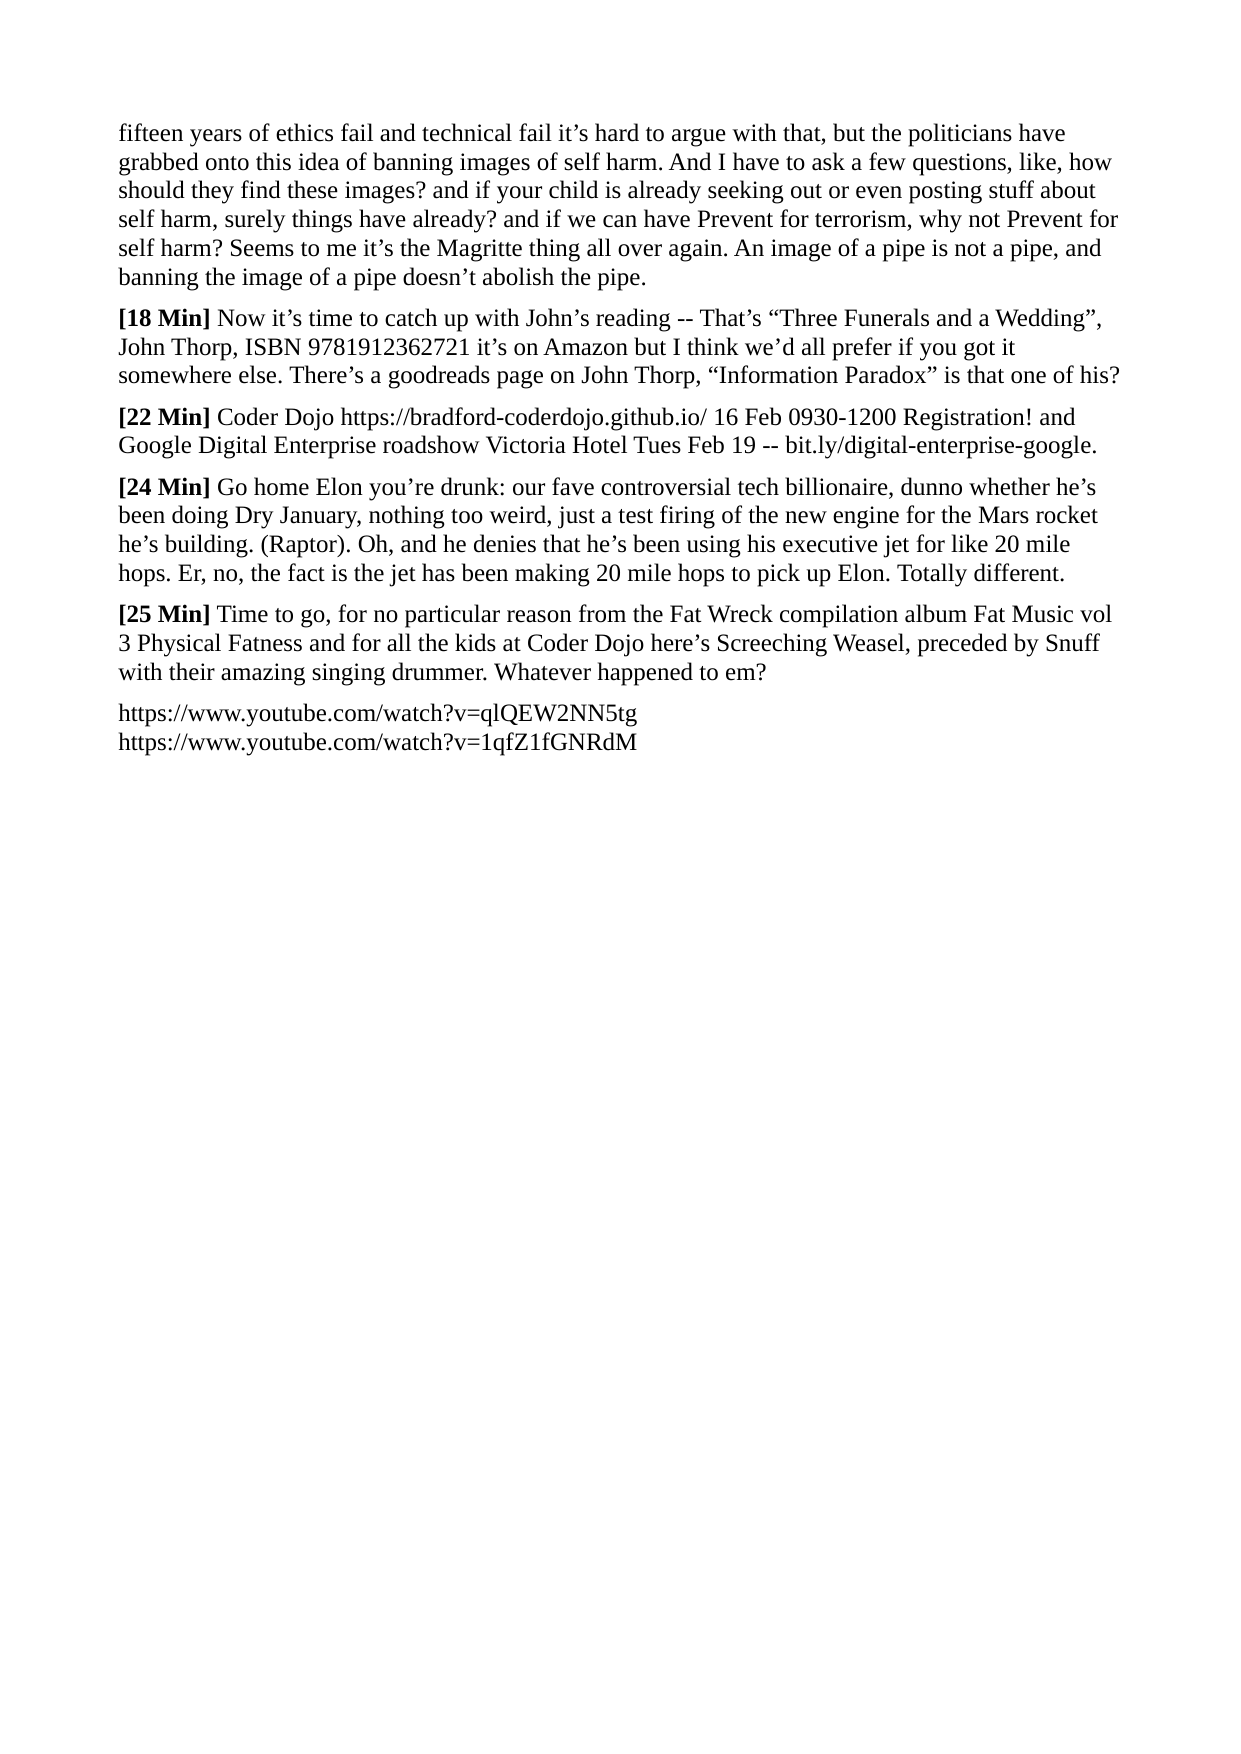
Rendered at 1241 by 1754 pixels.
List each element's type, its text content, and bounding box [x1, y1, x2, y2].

text [22 Min] Coder Dojo https://bradford-coderdojo.github.io/ 16 Feb 0930-1200 Registration! and Google Digital Enterprise roadshow Victoria Hotel Tues Feb 19 -- bit.ly/digital-enterprise-google. [118, 402, 1122, 459]
text [24 Min] Go home Elon you’re drunk: our fave controversial tech billionaire, dunno whether he’s been doing Dry January, nothing too weird, just a test firing of the new engine for the Mars rocket he’s building. (Raptor). Oh, and he denies that he’s been using his executive jet for like 20 mile hops. Er, no, the fact is the jet has been making 20 mile hops to pick up Elon. Totally different. [118, 472, 1122, 587]
text [25 Min] Time to go, for no particular reason from the Fat Wreck compilation album Fat Music vol 3 Physical Fatness and for all the kids at Coder Dojo here’s Screeching Weasel, preceded by Snuff with their amazing singing drummer. Whatever happened to em? [118, 599, 1122, 686]
text [18 Min] Now it’s time to catch up with John’s reading -- That’s “Three Funerals and a Wedding”, John Thorp, ISBN 9781912362721 it’s on Amazon but I think we’d all prefer if you got it somewhere else. There’s a goodreads page on John Thorp, “Information Paradox” is that one of his? [118, 303, 1122, 389]
text https://www.youtube.com/watch?v=qlQEW2NN5tg https://www.youtube.com/watch?v=1qfZ1fGNRdM [118, 698, 1122, 756]
text fifteen years of ethics fail and technical fail it’s hard to argue with that, but the politicians have grabbed onto this idea of banning images of self harm. And I have to ask a few questions, like, how should they find these images? and if your child is already seeking out or even posting stuff about self harm, surely things have already? and if we can have Prevent for terrorism, why not Prevent for self harm? Seems to me it’s the Magritte thing all over again. An image of a pipe is not a pipe, and banning the image of a pipe doesn’t abolish the pipe. [118, 118, 1122, 291]
